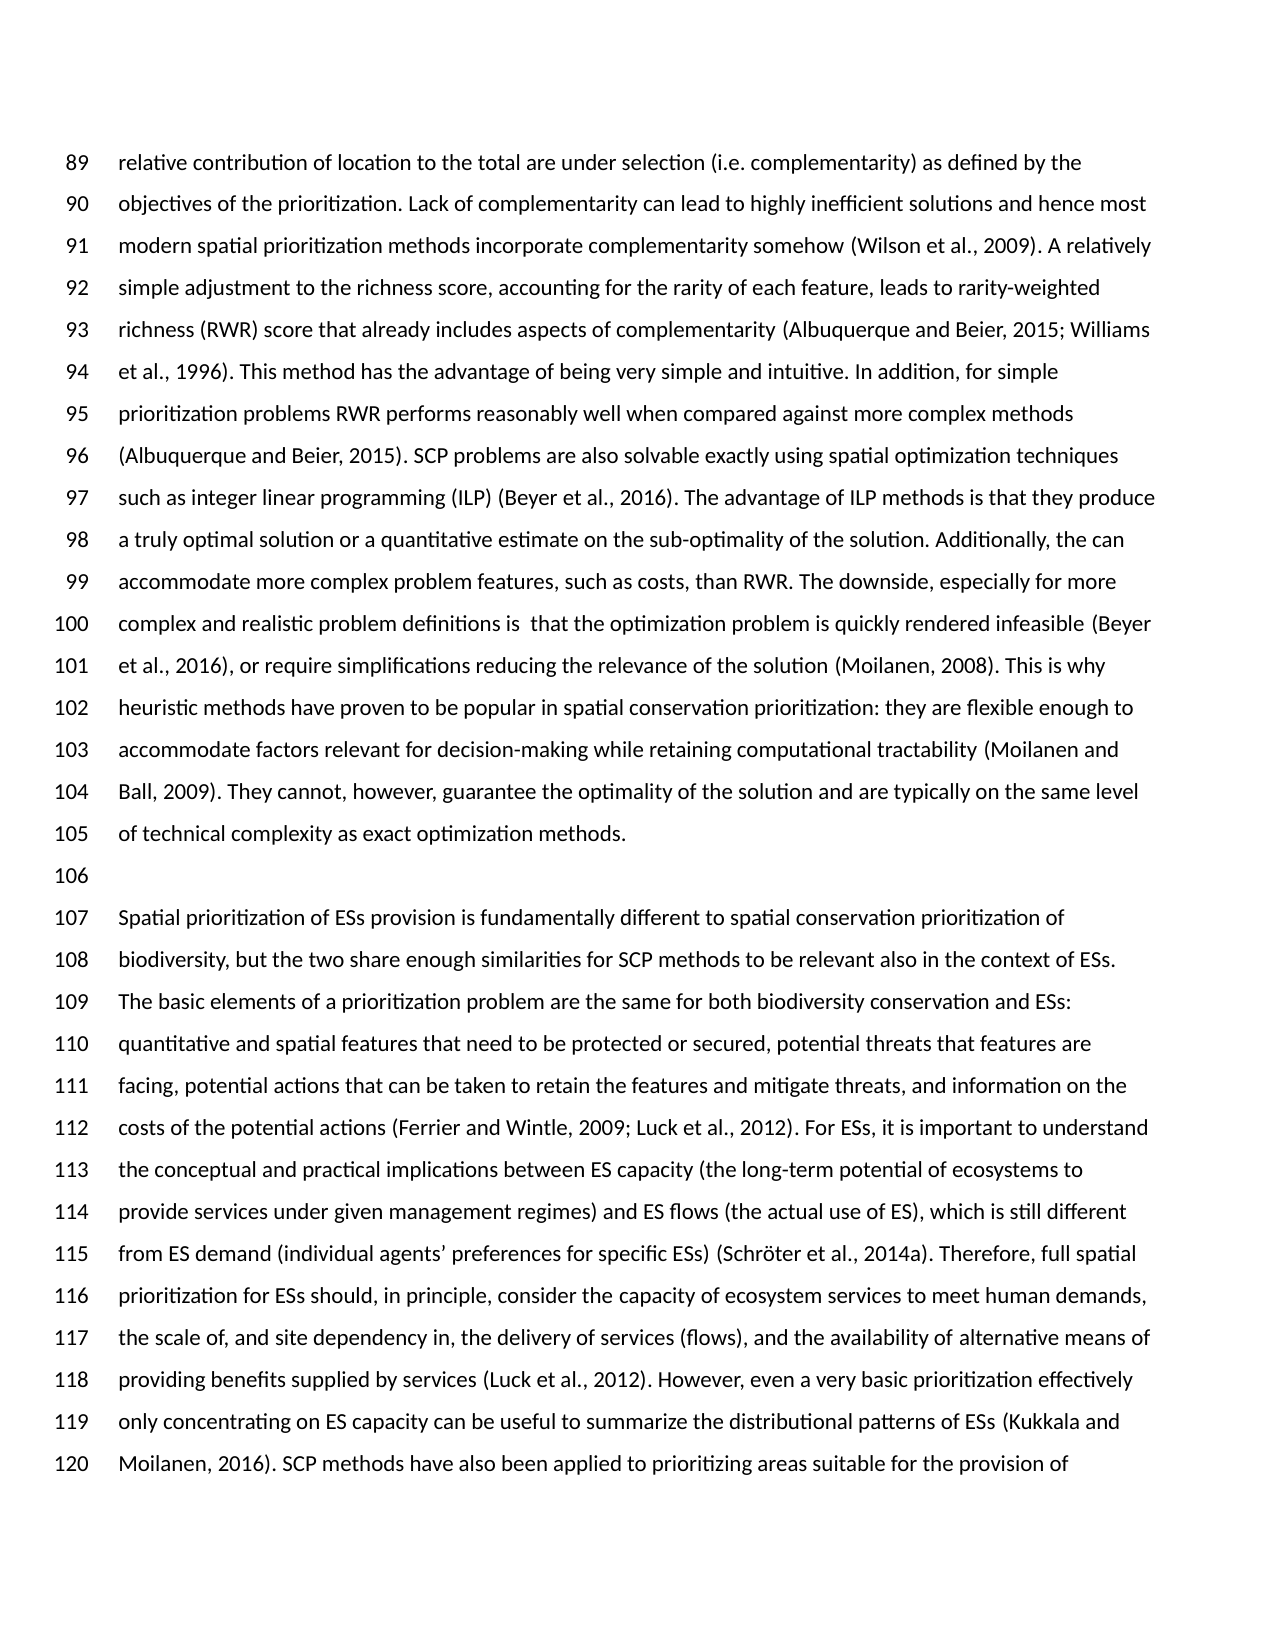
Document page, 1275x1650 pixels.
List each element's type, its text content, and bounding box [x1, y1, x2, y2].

text relative contribution of location to the total are under selection (i.e. complementarity) as defined by the objectives of the prioritization. Lack of complementarity can lead to highly inefficient solutions and hence most modern spatial prioritization methods incorporate complementarity somehow (Wilson et al., 2009)⁠. A relatively simple adjustment to the richness score, accounting for the rarity of each feature, leads to rarity-weighted richness (RWR) score that already includes aspects of complementarity (Albuquerque and Beier, 2015; Williams et al., 1996)⁠. This method has the advantage of being very simple and intuitive. In addition, for simple prioritization problems RWR performs reasonably well when compared against more complex methods (Albuquerque and Beier, 2015)⁠. SCP problems are also solvable exactly using spatial optimization techniques such as integer linear programming (ILP) (Beyer et al., 2016)⁠. The advantage of ILP methods is that they produce a truly optimal solution or a quantitative estimate on the sub-optimality of the solution. Additionally, the can accommodate more complex problem features, such as costs, than RWR. The downside, especially for more complex and realistic problem definitions is that the optimization problem is quickly rendered infeasible (Beyer et al., 2016)⁠, or require simplifications reducing the relevance of the solution (Moilanen, 2008)⁠. This is why heuristic methods have proven to be popular in spatial conservation prioritization: they are flexible enough to accommodate factors relevant for decision-making while retaining computational tractability (Moilanen and Ball, 2009)⁠. They cannot, however, guarantee the optimality of the solution and are typically on the same level of technical complexity as exact optimization methods. [118, 148, 1157, 847]
text Spatial prioritization of ESs provision is fundamentally different to spatial conservation prioritization of biodiversity, but the two share enough similarities for SCP methods to be relevant also in the context of ESs. The basic elements of a prioritization problem are the same for both biodiversity conservation and ESs: quantitative and spatial features that need to be protected or secured, potential threats that features are facing, potential actions that can be taken to retain the features and mitigate threats, and information on the costs of the potential actions (Ferrier and Wintle, 2009; Luck et al., 2012)⁠. For ESs, it is important to understand the conceptual and practical implications between ES capacity (the long-term potential of ecosystems to provide services under given management regimes) and ES flows (the actual use of ES), which is still different from ES demand (individual agents’ preferences for specific ESs) (Schröter et al., 2014a)⁠. Therefore, full spatial prioritization for ESs should, in principle, consider the capacity of ecosystem services to meet human demands, the scale of, and site dependency in, the delivery of services (flows), and the availability of alternative means of providing benefits supplied by services (Luck et al., 2012)⁠. However, even a very basic prioritization effectively only concentrating on ES capacity can be useful to summarize the distributional patterns of ESs (Kukkala and Moilanen, 2016)⁠. SCP methods have also been applied to prioritizing areas suitable for the provision of [118, 903, 1157, 1477]
